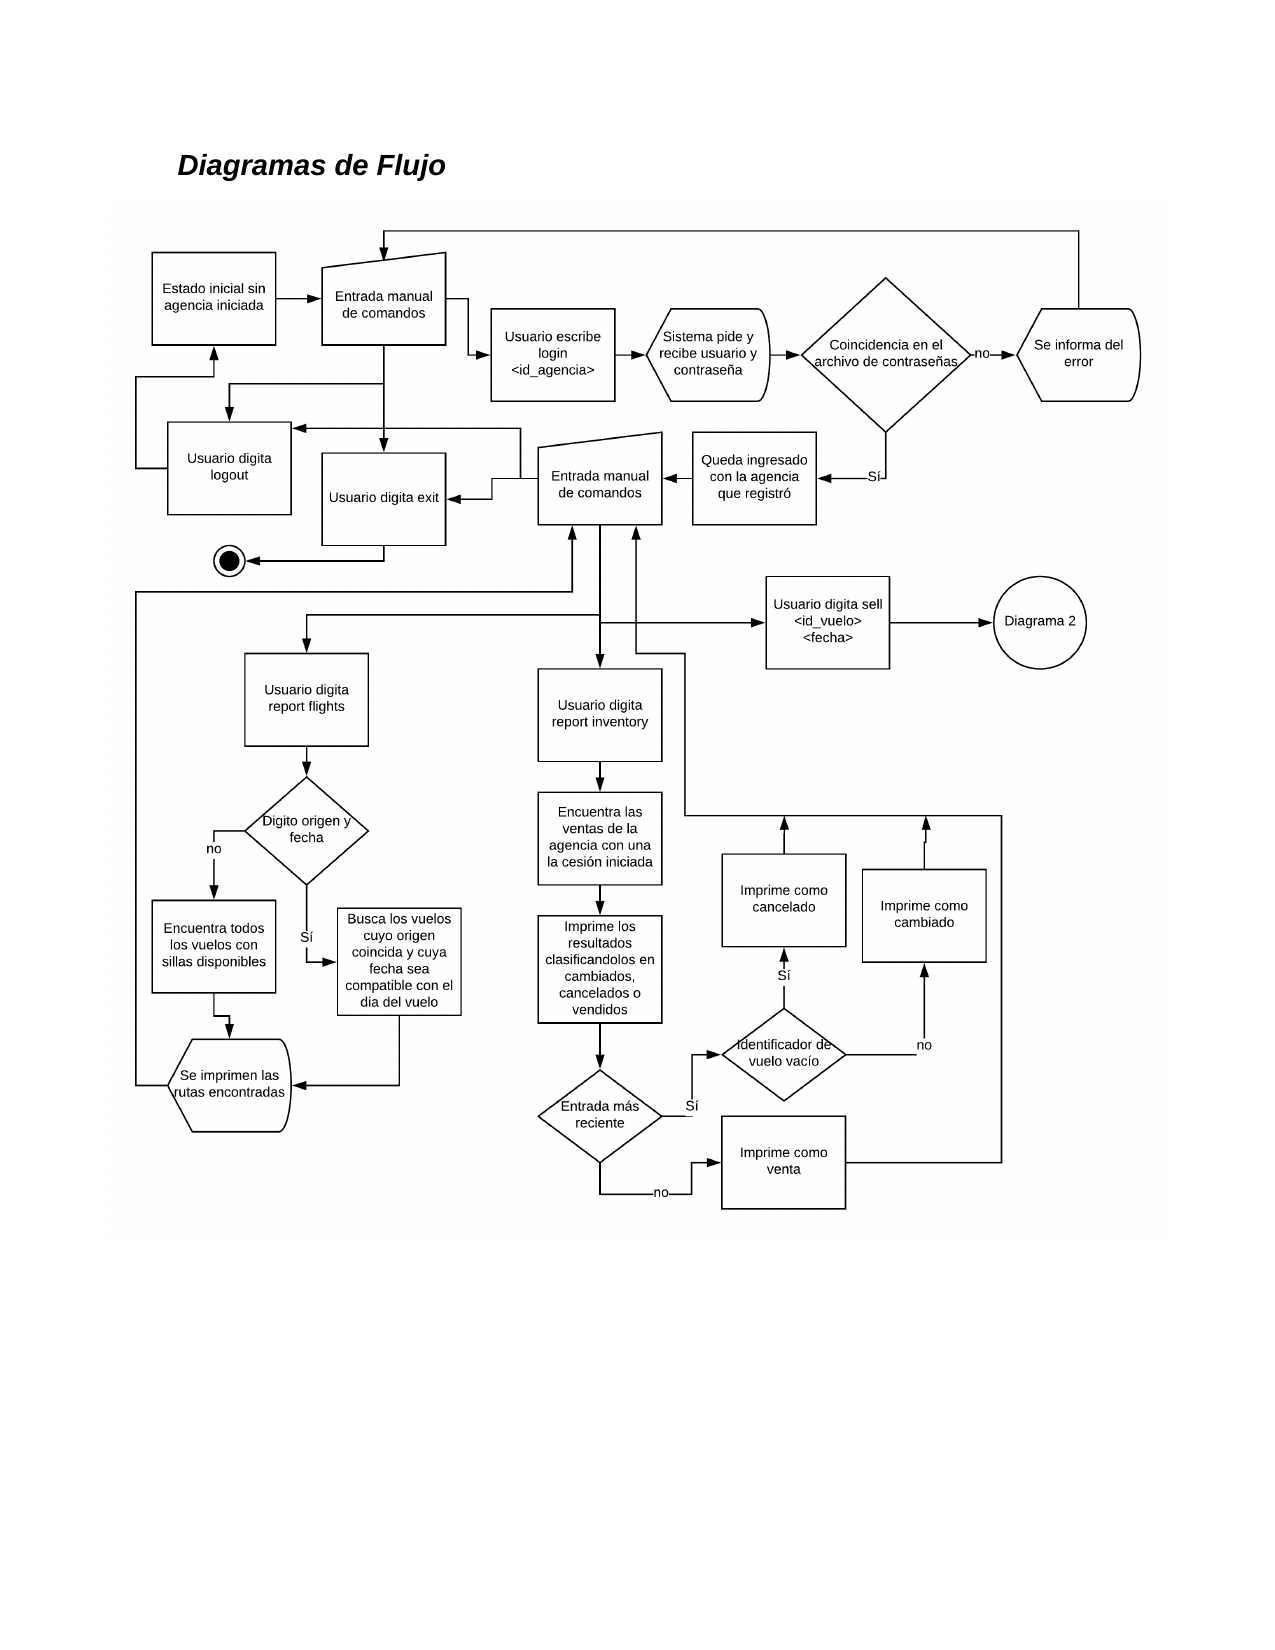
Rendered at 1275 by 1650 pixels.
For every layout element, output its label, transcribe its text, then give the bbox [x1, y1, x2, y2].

picture [104, 200, 1171, 1240]
text Diagramas de Flujo [177, 148, 1098, 181]
